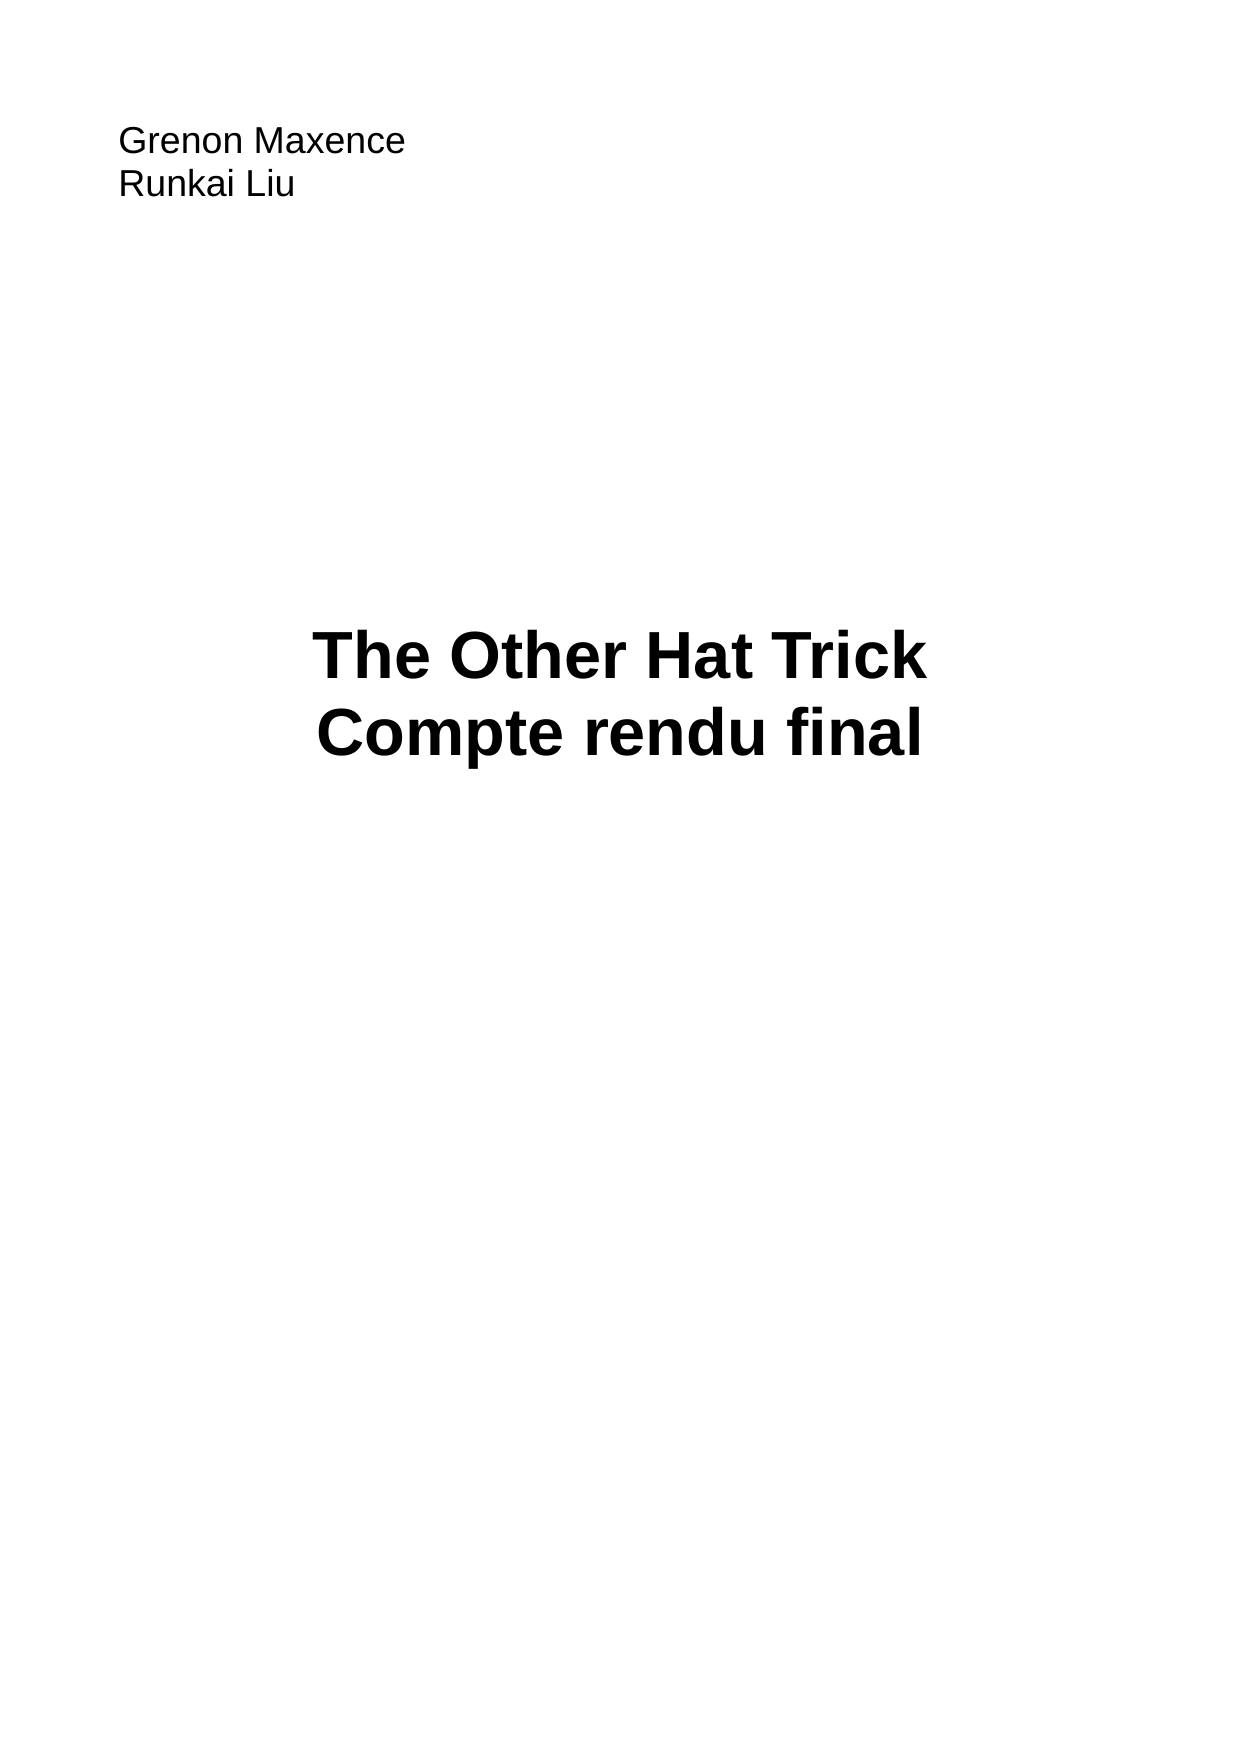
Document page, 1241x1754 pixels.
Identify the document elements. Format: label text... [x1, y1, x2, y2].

text Runkai Liu [118, 161, 1122, 204]
text Grenon Maxence [118, 118, 1122, 161]
text The Other Hat Trick [118, 616, 1122, 693]
text Compte rendu final [118, 693, 1122, 770]
